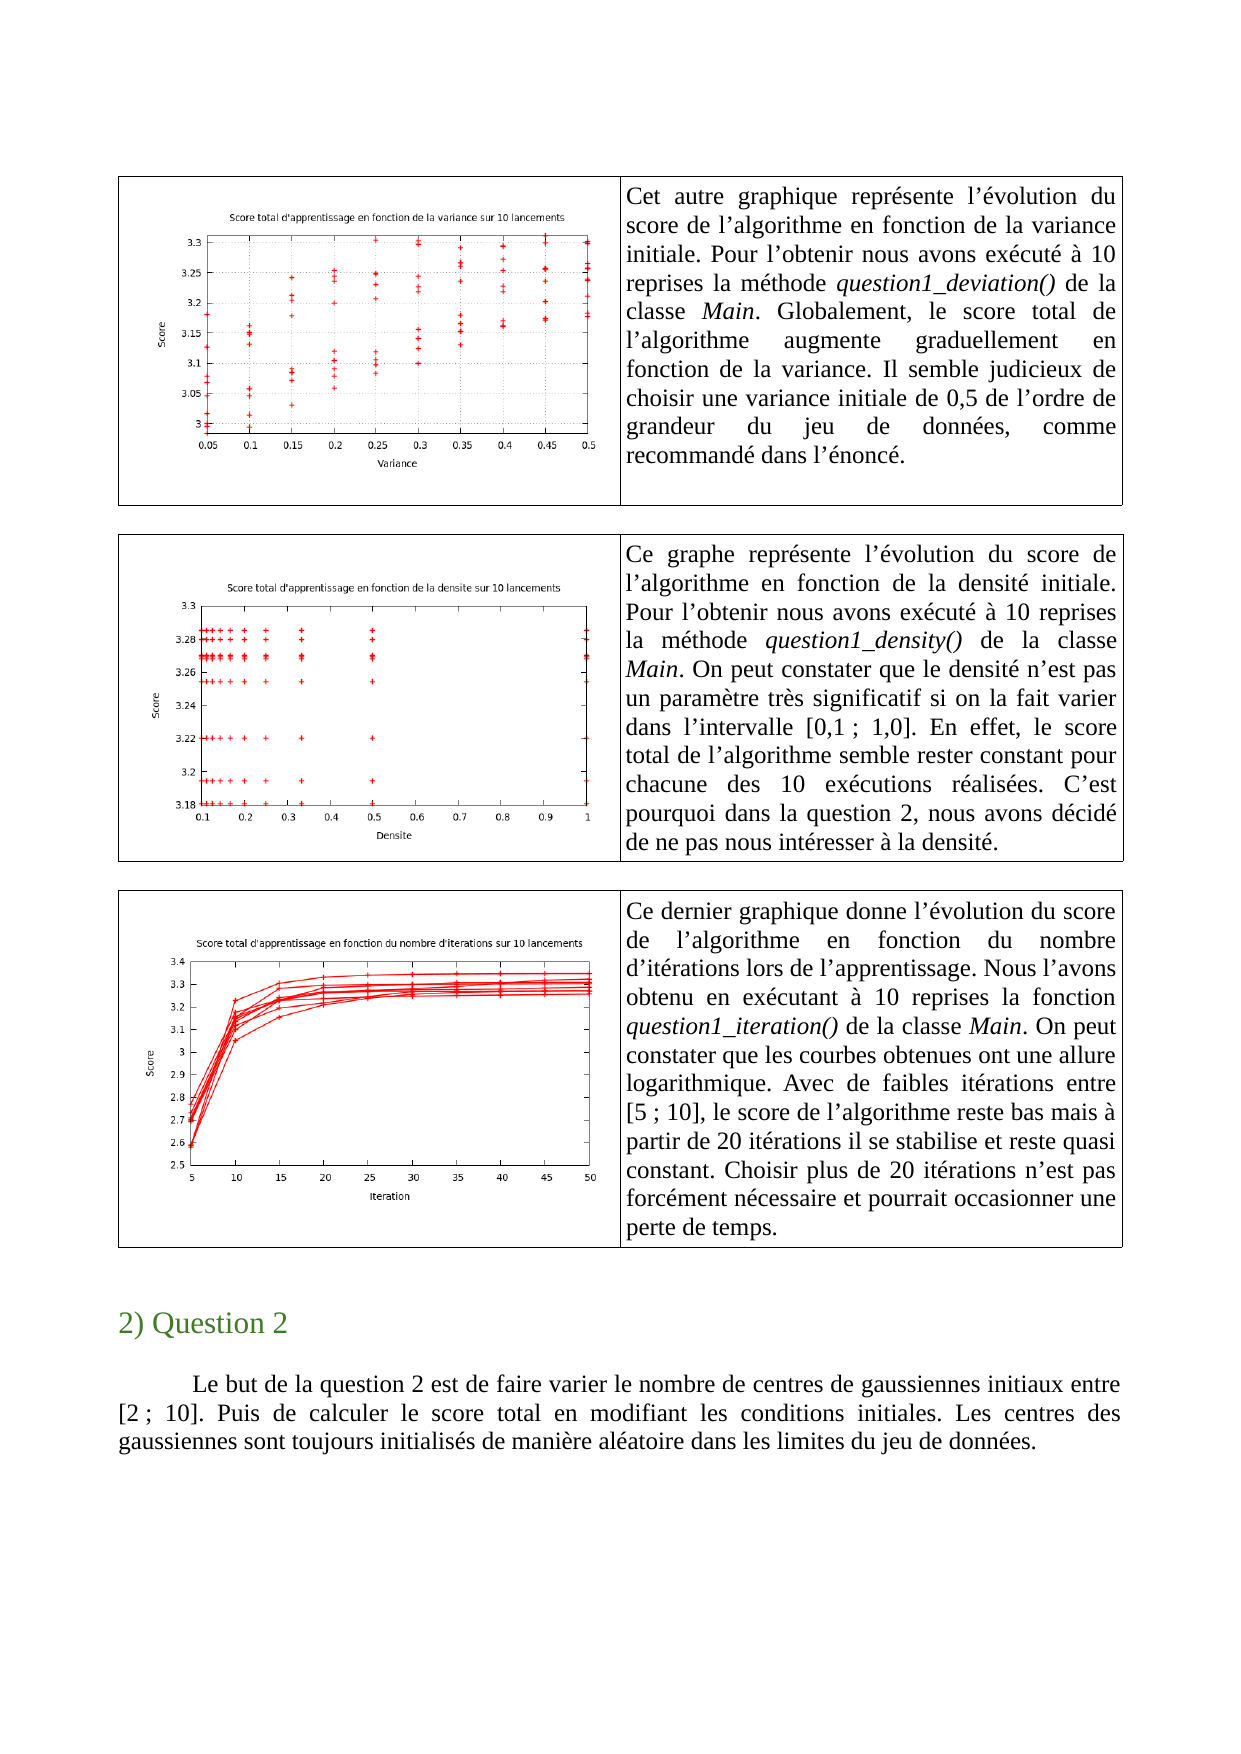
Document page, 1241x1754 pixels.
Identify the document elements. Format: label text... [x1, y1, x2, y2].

picture [140, 924, 606, 1204]
table_header [119, 535, 620, 861]
picture [152, 200, 604, 471]
table_header Ce graphe représente l’évolution du score de l’algorithme en fonction de la densité initiale. Pour l’obtenir nous avons exécuté à 10 reprises la méthode question1_density() de la classe Main. On peut constater que le densité n’est pas un paramètre très significatif si on la fait varier dans l’intervalle [0,1 ; 1,0]. En effet, le score total de l’algorithme semble rester constant pour chacune des 10 exécutions réalisées. C’est pourquoi dans la question 2, nous avons décidé de ne pas nous intéresser à la densité. [621, 535, 1123, 861]
text 2) Question 2 [118, 1304, 1122, 1340]
table_header Cet autre graphique représente l’évolution du score de l’algorithme en fonction de la variance initiale. Pour l’obtenir nous avons exécuté à 10 reprises la méthode question1_deviation() de la classe Main. Globalement, le score total de l’algorithme augmente graduellement en fonction de la variance. Il semble judicieux de choisir une variance initiale de 0,5 de l’ordre de grandeur du jeu de données, comme recommandé dans l’énoncé. [621, 177, 1122, 504]
text Le but de la question 2 est de faire varier le nombre de centres de gaussiennes initiaux entre [2 ; 10]. Puis de calculer le score total en modifiant les conditions initiales. Les centres des gaussiennes sont toujours initialisés de manière aléatoire dans les limites du jeu de données. [118, 1369, 1122, 1455]
table_header [119, 891, 620, 1247]
table_header Ce dernier graphique donne l’évolution du score de l’algorithme en fonction du nombre d’itérations lors de l’apprentissage. Nous l’avons obtenu en exécutant à 10 reprises la fonction question1_iteration() de la classe Main. On peut constater que les courbes obtenues ont une allure logarithmique. Avec de faibles itérations entre [5 ; 10], le score de l’algorithme reste bas mais à partir de 20 itérations il se stabilise et reste quasi constant. Choisir plus de 20 itérations n’est pas forcément nécessaire et pourrait occasionner une perte de temps. [621, 891, 1122, 1247]
picture [146, 569, 603, 843]
table_header [119, 177, 620, 504]
